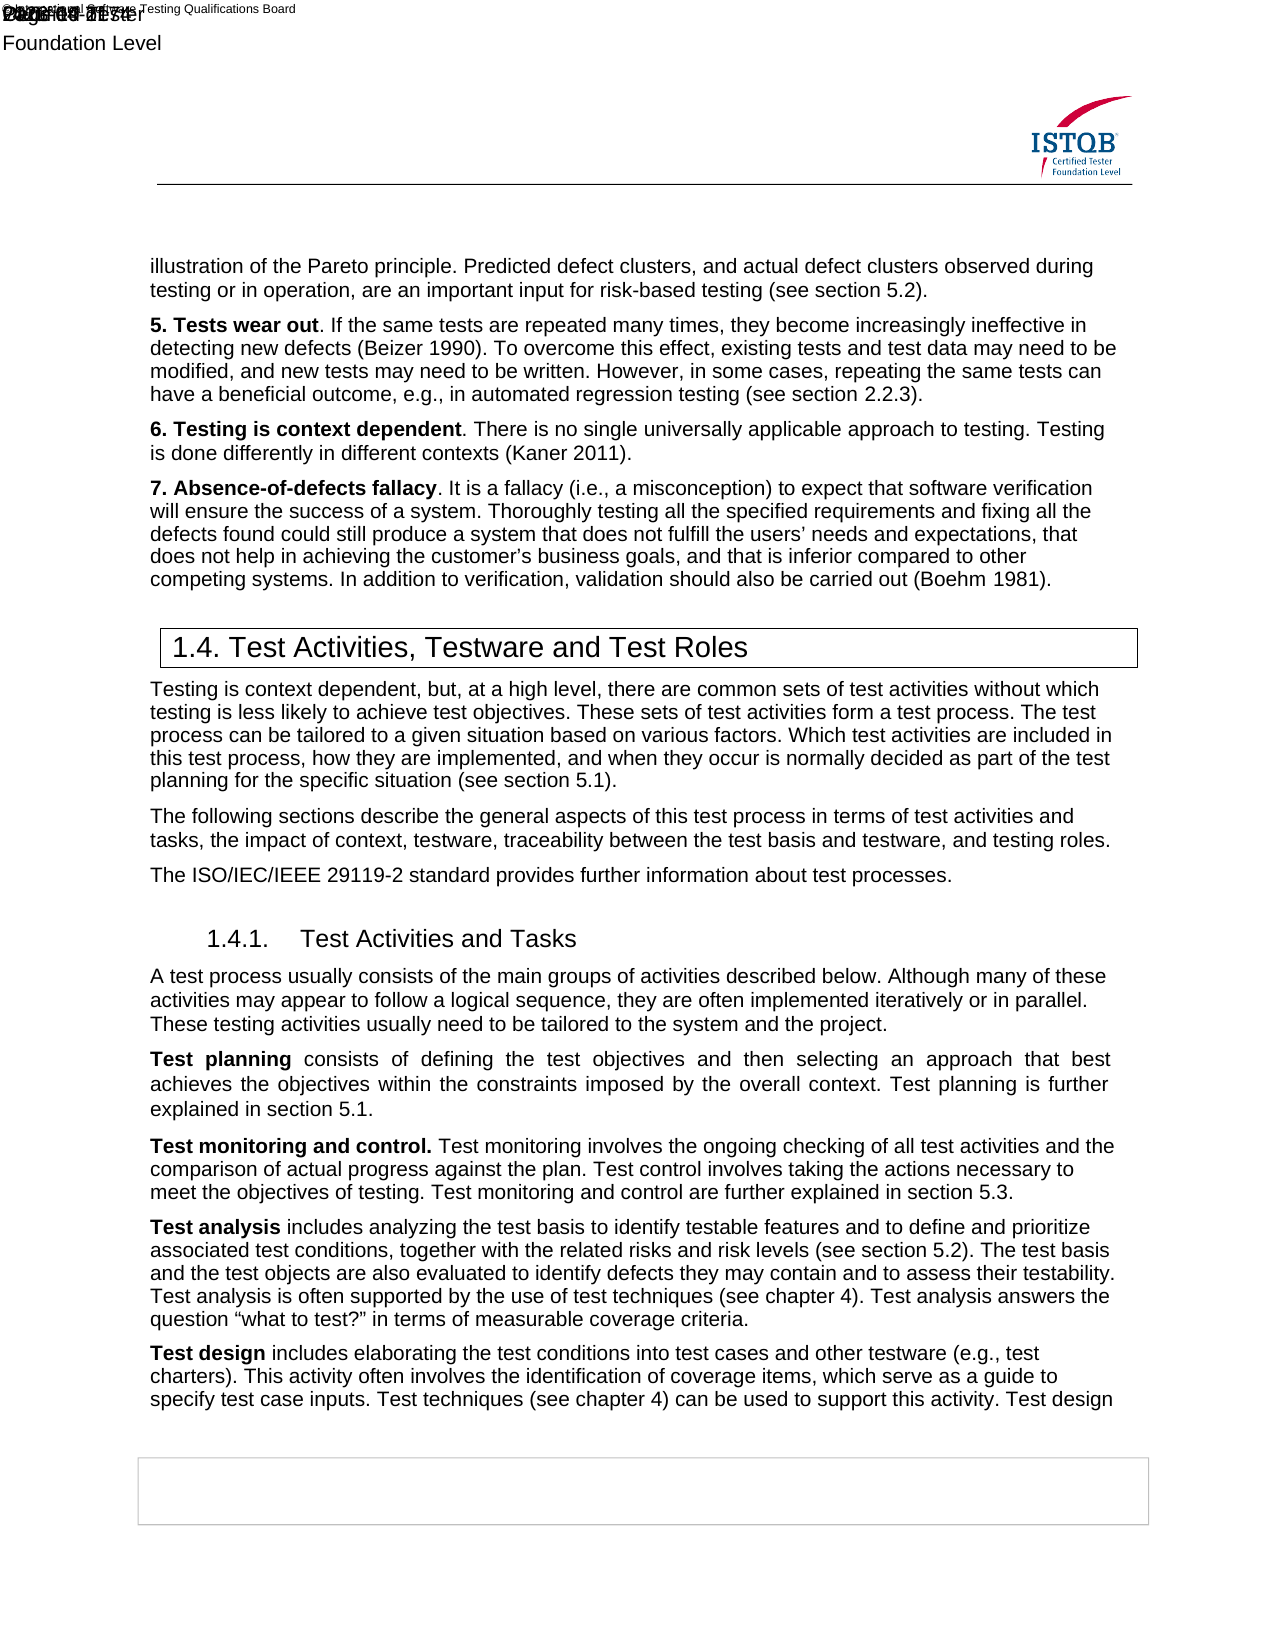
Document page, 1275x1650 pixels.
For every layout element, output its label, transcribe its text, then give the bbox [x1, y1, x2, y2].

picture [1031, 96, 1133, 179]
text The ISO/IEC/IEEE 29119-2 standard provides further information about test processes. [150, 863, 1152, 887]
text A test process usually consists of the main groups of activities described below. Although many of these activities may appear to follow a logical sequence, they are often implemented iteratively or in parallel. These testing activities usually need to be tailored to the system and the project. [150, 965, 1125, 1035]
text illustration of the Pareto principle. Predicted defect clusters, and actual defect clusters observed during testing or in operation, are an important input for risk-based testing (see section 5.2). [150, 255, 1097, 302]
text Test monitoring and control. Test monitoring involves the ongoing checking of all test activities and the comparison of actual progress against the plan. Test control involves taking the actions necessary to meet the objectives of testing. Test monitoring and control are further explained in section 5.3. [150, 1135, 1118, 1204]
text The following sections describe the general aspects of this test process in terms of test activities and tasks, the impact of context, testware, traceability between the test basis and testware, and testing roles. [150, 804, 1114, 851]
text Test design includes elaborating the test conditions into test cases and other testware (e.g., test charters). This activity often involves the identification of coverage items, which serve as a guide to specify test case inputs. Test techniques (see chapter 4) can be used to support this activity. Test design [150, 1343, 1121, 1411]
subtitle Test Activities and Tasks [206, 924, 1152, 953]
text 1.4. Test Activities, Testware and Test Roles [172, 630, 1138, 664]
list Tests wear out. If the same tests are repeated many times, they become increasingly ineffective in detecting new defects (Beizer 1990). To overcome this effect, existing tests and test data may need to be modified, and new tests may need to be written. However, in some cases, repeating the same tests can have a beneficial outcome, e.g., in automated regression testing (see section 2.2.3). [150, 314, 1118, 406]
list Absence-of-defects fallacy. It is a fallacy (i.e., a misconception) to expect that software verification will ensure the success of a system. Thoroughly testing all the specified requirements and fixing all the defects found could still produce a system that does not fulfill the users’ needs and expectations, that does not help in achieving the customer’s business goals, and that is inferior compared to other competing systems. In addition to verification, validation should also be carried out (Boehm 1981). [150, 477, 1094, 591]
text Testing is context dependent, but, at a high level, there are common sets of test activities without which testing is less likely to achieve test objectives. These sets of test activities form a test process. The test process can be tailored to a given situation based on various factors. Which test activities are included in this test process, how they are implemented, and when they occur is normally decided as part of the test planning for the specific situation (see section 5.1). [150, 634, 1125, 792]
list Testing is context dependent. There is no single universally applicable approach to testing. Testing is done differently in different contexts (Kaner 2011). [150, 418, 1125, 464]
text Test planning consists of defining the test objectives and then selecting an approach that best achieves the objectives within the constraints imposed by the overall context. Test planning is further explained in section 5.1. [150, 1046, 1111, 1121]
text Test analysis includes analyzing the test basis to identify testable features and to define and prioritize associated test conditions, together with the related risks and risk levels (see section 5.2). The test basis and the test objects are also evaluated to identify defects they may contain and to assess their testability. Test analysis is often supported by the use of test techniques (see chapter 4). Test analysis answers the question “what to test?” in terms of measurable coverage criteria. [150, 1216, 1125, 1330]
